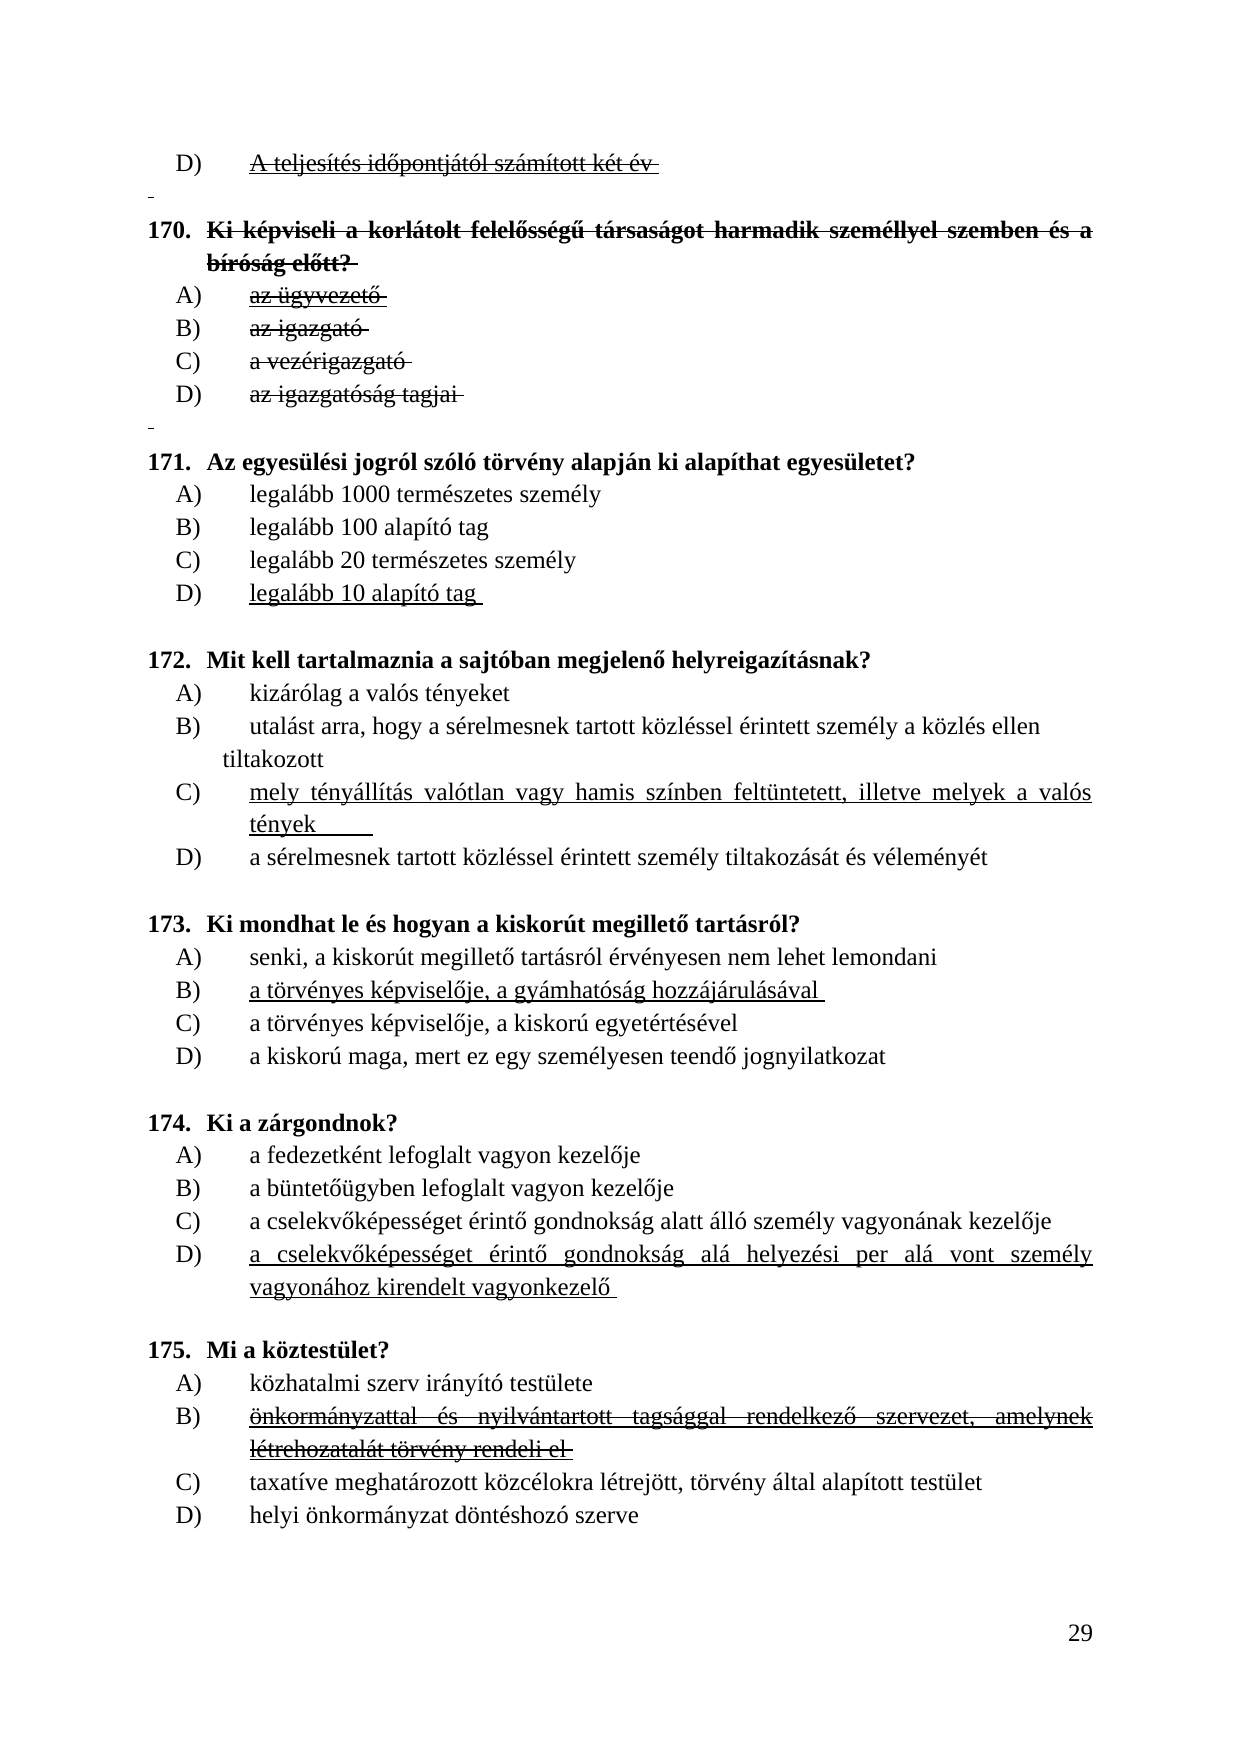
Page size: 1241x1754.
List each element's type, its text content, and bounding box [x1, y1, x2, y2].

list Mit kell tartalmaznia a sajtóban megjelenő helyreigazításnak? [147, 645, 1093, 674]
list a vezérigazgató [175, 346, 1093, 375]
list legalább 20 természetes személy [175, 545, 1093, 574]
list legalább 10 alapító tag [175, 578, 1093, 607]
list a sérelmesnek tartott közléssel érintett személy tiltakozását és véleményét [175, 842, 1093, 871]
list az igazgató [175, 313, 1093, 342]
list a kiskorú maga, mert ez egy személyesen teendő jognyilatkozat [175, 1041, 1093, 1070]
list taxatíve meghatározott közcélokra létrejött, törvény által alapított testület [175, 1467, 1093, 1496]
list a cselekvőképességet érintő gondnokság alatt álló személy vagyonának kezelője [175, 1206, 1093, 1235]
list közhatalmi szerv irányító testülete [175, 1368, 1093, 1397]
list helyi önkormányzat döntéshozó szerve [175, 1500, 1093, 1528]
list az ügyvezető [175, 281, 1093, 309]
list legalább 100 alapító tag [175, 512, 1093, 541]
list kizárólag a valós tényeket [175, 678, 1093, 707]
list A teljesítés időpontjától számított két év [175, 148, 1093, 177]
list az igazgatóság tagjai [175, 379, 1093, 408]
list senki, a kiskorút megillető tartásról érvényesen nem lehet lemondani [175, 942, 1093, 971]
text tiltakozott [222, 744, 1093, 773]
list Ki a zárgondnok? [147, 1108, 1093, 1136]
list utalást arra, hogy a sérelmesnek tartott közléssel érintett személy a közlés ellen [175, 711, 1093, 740]
list Ki képviseli a korlátolt felelősségű társaságot harmadik személlyel szemben és a bíróság előtt? [147, 215, 1093, 276]
list a fedezetként lefoglalt vagyon kezelője [175, 1141, 1093, 1169]
list mely tényállítás valótlan vagy hamis színben feltüntetett, illetve melyek a valós tények [175, 777, 1093, 838]
list Ki mondhat le és hogyan a kiskorút megillető tartásról? [147, 909, 1093, 938]
list a törvényes képviselője, a kiskorú egyetértésével [175, 1008, 1093, 1037]
list a cselekvőképességet érintő gondnokság alá helyezési per alá vont személy vagyonához kirendelt vagyonkezelő [175, 1239, 1093, 1300]
list Az egyesülési jogról szóló törvény alapján ki alapíthat egyesületet? [147, 447, 1093, 475]
list legalább 1000 természetes személy [175, 479, 1093, 508]
list Mi a köztestület? [147, 1336, 1093, 1364]
list önkormányzattal és nyilvántartott tagsággal rendelkező szervezet, amelynek létrehozatalát törvény rendeli el [175, 1401, 1093, 1463]
list a törvényes képviselője, a gyámhatóság hozzájárulásával [175, 975, 1093, 1004]
list a büntetőügyben lefoglalt vagyon kezelője [175, 1173, 1093, 1202]
